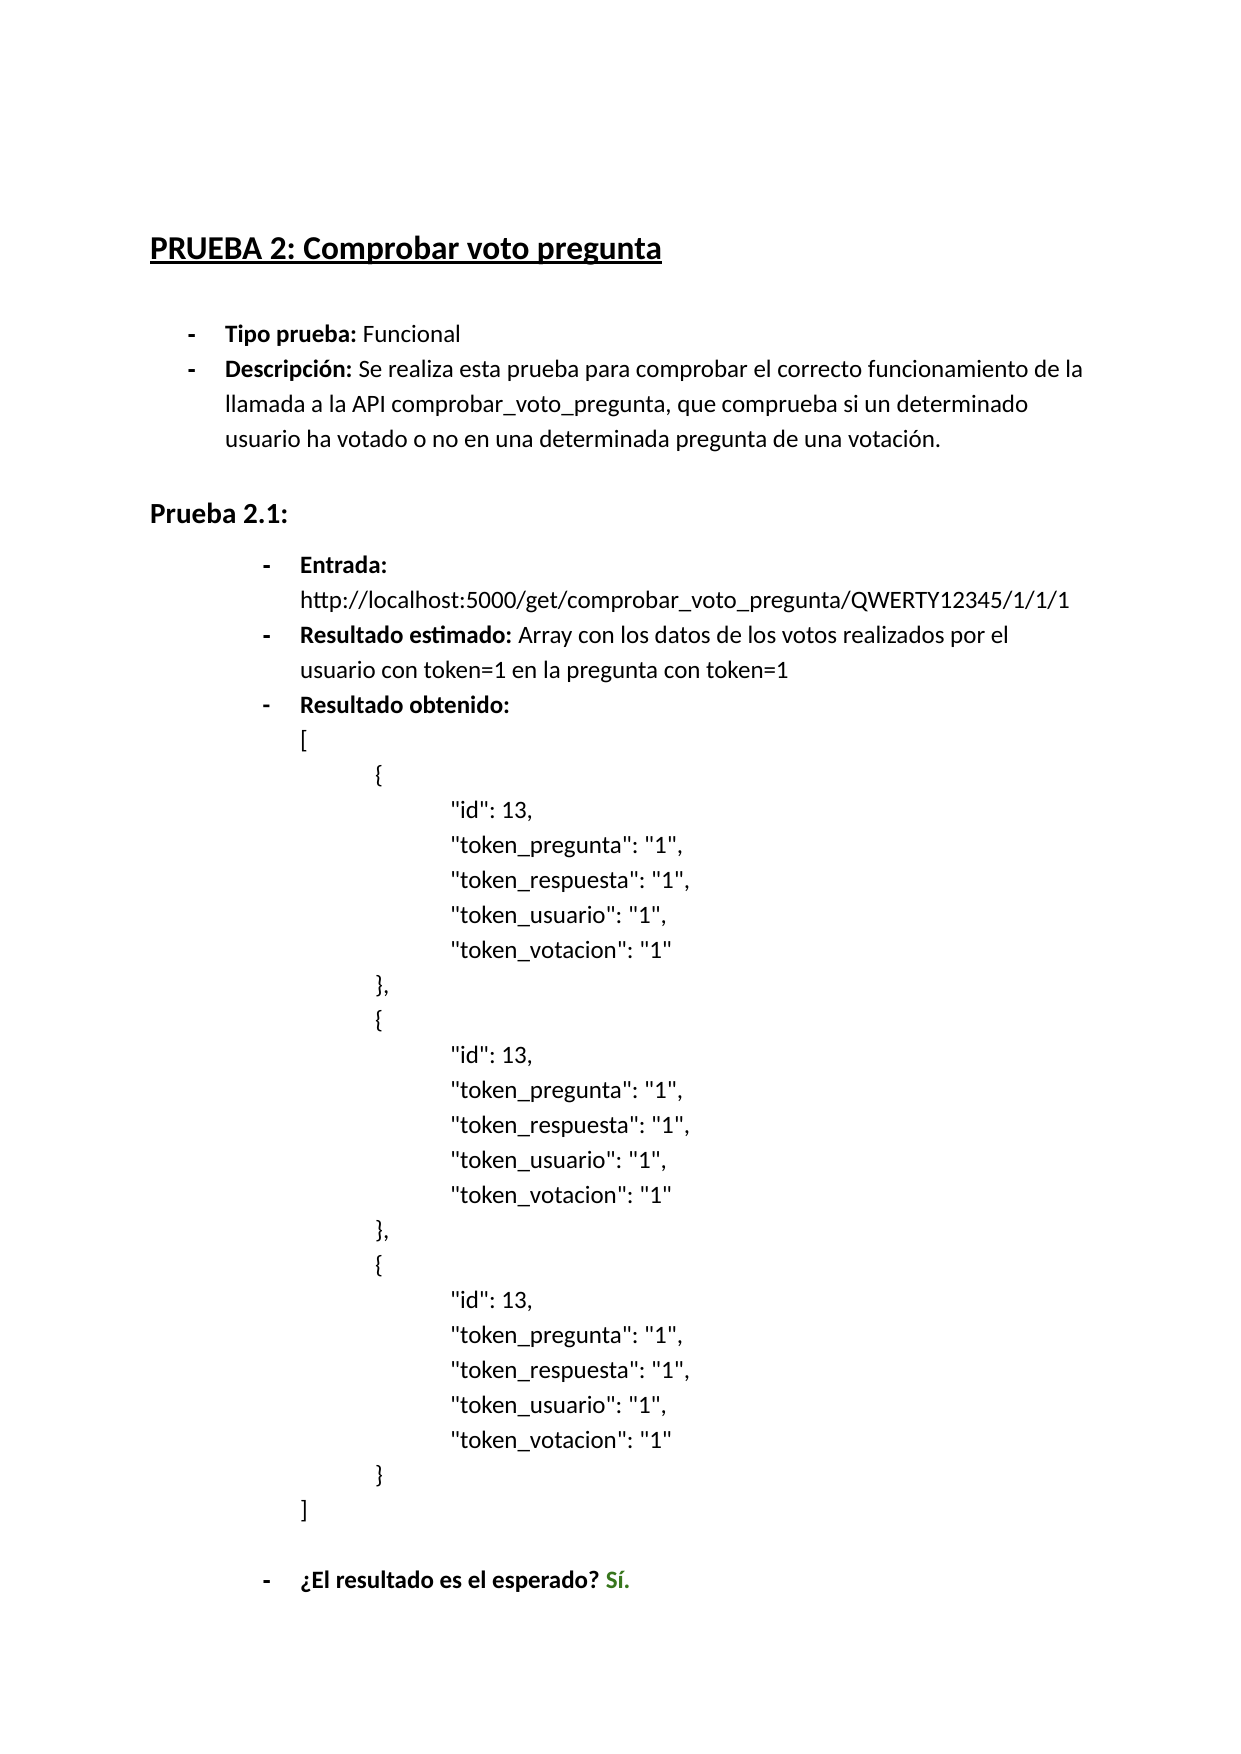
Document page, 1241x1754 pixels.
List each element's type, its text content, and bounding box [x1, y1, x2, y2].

list ¿El resultado es el esperado? Sí. [262, 1564, 1090, 1594]
text } [225, 1459, 1090, 1489]
text "id": 13, [225, 794, 1090, 824]
list Descripción: Se realiza esta prueba para comprobar el correcto funcionamiento de la llamada a la API comprobar_voto_pregunta, que comprueba si un determinado usuario ha votado o no en una determinada pregunta de una votación. [187, 353, 1090, 454]
list Resultado estimado: Array con los datos de los votos realizados por el usuario con token=1 en la pregunta con token=1 [262, 619, 1090, 684]
text "token_usuario": "1", [225, 899, 1090, 929]
text "token_respuesta": "1", [225, 1109, 1090, 1139]
subtitle PRUEBA 2: Comprobar voto pregunta [150, 227, 1090, 267]
text "token_votacion": "1" [225, 1424, 1090, 1454]
text "id": 13, [225, 1284, 1090, 1314]
text "token_usuario": "1", [225, 1144, 1090, 1174]
text [ [225, 724, 1090, 754]
list Resultado obtenido: [262, 689, 1090, 719]
text "token_votacion": "1" [225, 934, 1090, 964]
text "token_usuario": "1", [225, 1389, 1090, 1419]
text "token_pregunta": "1", [225, 1319, 1090, 1349]
list Tipo prueba: Funcional [187, 318, 1090, 349]
text { [225, 759, 1090, 789]
text "id": 13, [225, 1039, 1090, 1069]
text "token_pregunta": "1", [225, 829, 1090, 859]
text "token_respuesta": "1", [225, 864, 1090, 894]
text "token_respuesta": "1", [225, 1354, 1090, 1384]
text "token_pregunta": "1", [225, 1074, 1090, 1104]
text ] [225, 1494, 1090, 1524]
subtitle Prueba 2.1: [150, 496, 1090, 531]
text "token_votacion": "1" [225, 1179, 1090, 1209]
list Entrada: http://localhost:5000/get/comprobar_voto_pregunta/QWERTY12345/1/1/1 [262, 549, 1090, 614]
text }, [225, 1214, 1090, 1244]
text { [225, 1004, 1090, 1034]
text }, [225, 969, 1090, 999]
text { [225, 1249, 1090, 1279]
